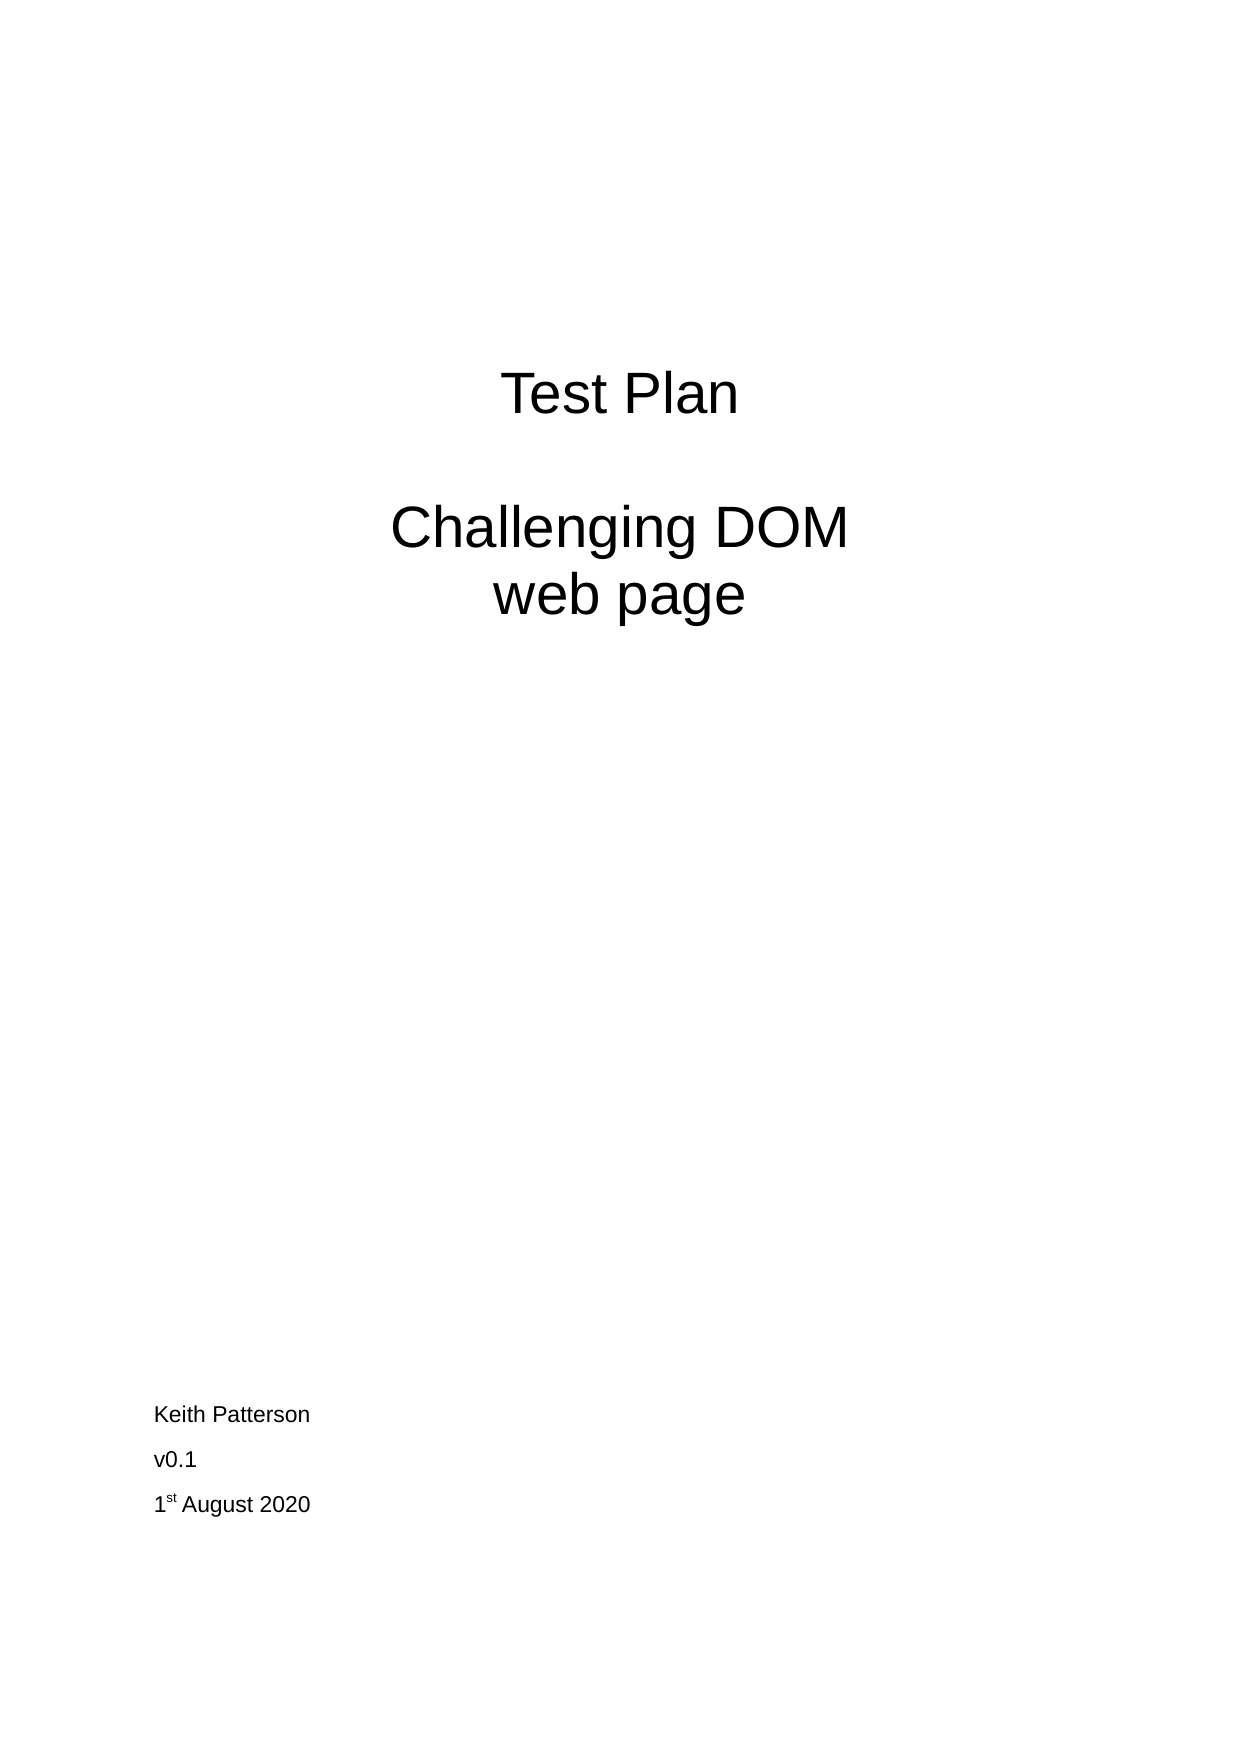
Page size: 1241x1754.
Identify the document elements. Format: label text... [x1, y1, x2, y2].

title Test Plan Challenging DOM web page [118, 359, 1122, 627]
text v0.1 [153, 1446, 1122, 1472]
text 1st August 2020 [153, 1491, 1122, 1517]
text Keith Patterson [153, 1401, 1122, 1427]
